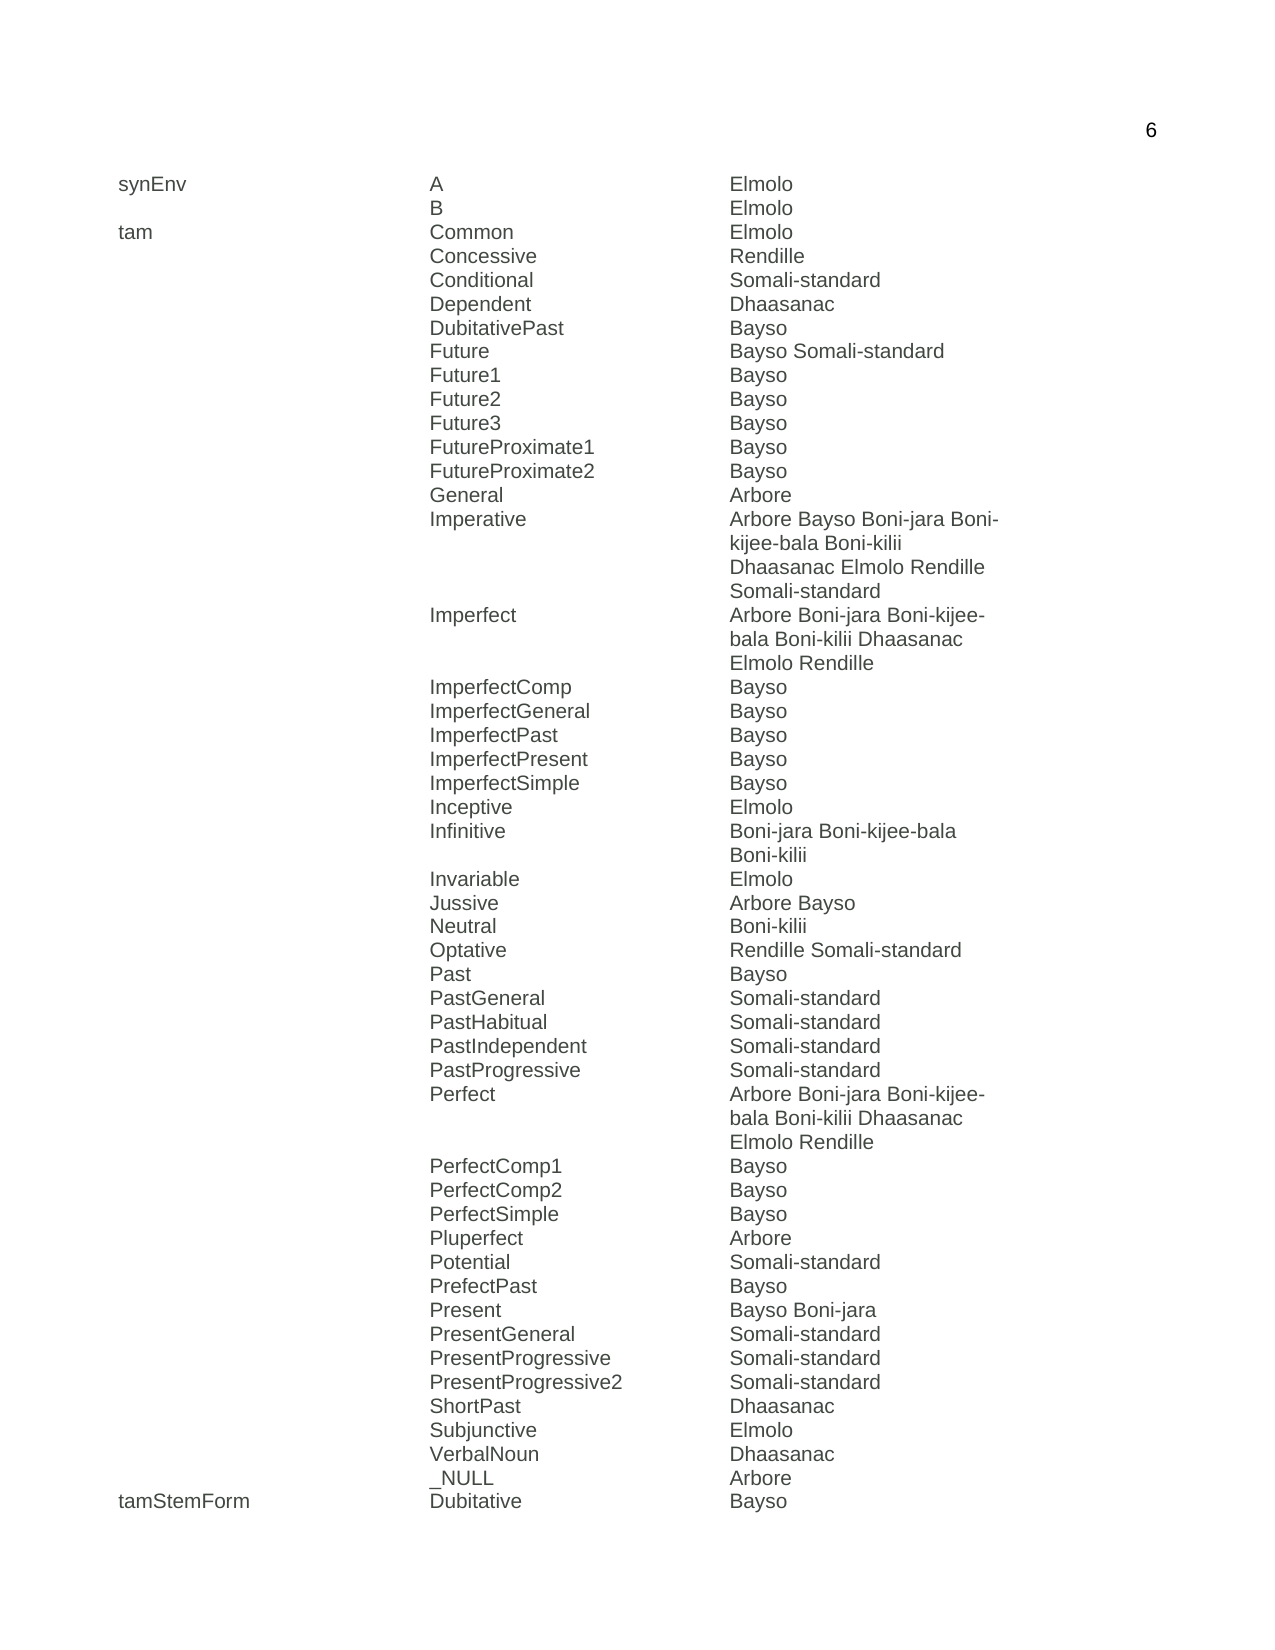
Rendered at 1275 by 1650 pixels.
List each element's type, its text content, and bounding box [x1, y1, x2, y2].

table_cell PerfectComp1 [418, 1154, 718, 1178]
table_cell [107, 1010, 418, 1034]
table_cell [107, 363, 418, 387]
table_cell synEnv [107, 172, 418, 196]
table_cell PastHabitual [418, 1010, 718, 1034]
table_cell PastGeneral [418, 986, 718, 1010]
table_cell FutureProximate1 [418, 435, 718, 459]
table_cell [107, 890, 418, 914]
table_cell [107, 1346, 418, 1369]
table_cell Elmolo [718, 196, 1018, 219]
table_cell B [418, 196, 718, 219]
table_cell [107, 1226, 418, 1250]
table_cell [107, 914, 418, 938]
table_cell [107, 1441, 418, 1465]
table_cell Bayso [718, 1154, 1018, 1178]
table_cell FutureProximate2 [418, 459, 718, 483]
table_cell [107, 483, 418, 507]
table_cell Future2 [418, 387, 718, 411]
table_cell Elmolo [718, 795, 1018, 818]
table_cell [107, 1394, 418, 1417]
table_cell Somali-standard [718, 1346, 1018, 1369]
table_cell Dubitative [418, 1489, 718, 1513]
table_cell [107, 315, 418, 339]
table_cell Present [418, 1298, 718, 1322]
table_cell Invariable [418, 866, 718, 890]
table_cell tam [107, 220, 418, 243]
table_cell [107, 819, 418, 866]
table_cell [107, 1465, 418, 1489]
table_cell Somali-standard [718, 1322, 1018, 1346]
table_cell [107, 795, 418, 818]
table_cell [107, 1274, 418, 1298]
table_cell Elmolo [718, 172, 1018, 196]
table_cell [107, 1082, 418, 1154]
table_cell PastProgressive [418, 1058, 718, 1082]
table_cell ShortPast [418, 1394, 718, 1417]
table_cell Future1 [418, 363, 718, 387]
table_cell Dhaasanac [718, 291, 1018, 315]
table_cell Bayso [718, 1178, 1018, 1202]
table_cell _NULL [418, 1465, 718, 1489]
table_cell Arbore [718, 483, 1018, 507]
table_cell PastIndependent [418, 1034, 718, 1058]
table_cell [107, 1418, 418, 1441]
table_cell [107, 1034, 418, 1058]
table_cell Bayso [718, 699, 1018, 723]
table_cell [107, 723, 418, 747]
table_cell ImperfectSimple [418, 771, 718, 794]
table_cell tamStemForm [107, 1489, 418, 1513]
table_cell Bayso [718, 1202, 1018, 1226]
table_cell Bayso Somali-standard [718, 339, 1018, 363]
table_cell A [418, 172, 718, 196]
table_cell Somali-standard [718, 1034, 1018, 1058]
table_cell Common [418, 220, 718, 243]
table_cell Boni-jara Boni-kijee-bala Boni-kilii [718, 819, 1018, 866]
table_cell [107, 938, 418, 962]
table_cell Bayso Boni-jara [718, 1298, 1018, 1322]
table_cell [107, 268, 418, 291]
table_cell [107, 1202, 418, 1226]
table_cell Bayso [718, 675, 1018, 699]
table_cell [107, 291, 418, 315]
table_cell Potential [418, 1250, 718, 1274]
table_cell ImperfectPast [418, 723, 718, 747]
table_cell Arbore Bayso [718, 890, 1018, 914]
table_cell [107, 387, 418, 411]
table_cell Bayso [718, 747, 1018, 771]
table_cell Bayso [718, 1489, 1018, 1513]
table_cell [107, 507, 418, 603]
table_cell Bayso [718, 387, 1018, 411]
table_cell [107, 699, 418, 723]
table_cell PresentGeneral [418, 1322, 718, 1346]
table_cell PresentProgressive2 [418, 1370, 718, 1393]
table_cell Elmolo [718, 866, 1018, 890]
table_cell [107, 411, 418, 435]
table_cell [107, 1178, 418, 1202]
table_cell [107, 339, 418, 363]
table_cell ImperfectPresent [418, 747, 718, 771]
table_cell PrefectPast [418, 1274, 718, 1298]
table_cell Bayso [718, 363, 1018, 387]
table_cell Bayso [718, 315, 1018, 339]
table_cell Elmolo [718, 220, 1018, 243]
table_cell Bayso [718, 435, 1018, 459]
table_cell Neutral [418, 914, 718, 938]
table_cell Past [418, 962, 718, 986]
table_cell Bayso [718, 459, 1018, 483]
table_cell Somali-standard [718, 268, 1018, 291]
table_cell [107, 1154, 418, 1178]
table_cell Dhaasanac [718, 1441, 1018, 1465]
table_cell ImperfectGeneral [418, 699, 718, 723]
table_cell Arbore [718, 1465, 1018, 1489]
table_cell General [418, 483, 718, 507]
table_cell [107, 459, 418, 483]
table_cell Somali-standard [718, 986, 1018, 1010]
table_cell [107, 747, 418, 771]
table_cell Conditional [418, 268, 718, 291]
table_cell [107, 1250, 418, 1274]
table_cell Future3 [418, 411, 718, 435]
table_cell Bayso [718, 411, 1018, 435]
table_cell [107, 1322, 418, 1346]
table_cell [107, 435, 418, 459]
table_cell Somali-standard [718, 1250, 1018, 1274]
table_cell Somali-standard [718, 1010, 1018, 1034]
table_cell Bayso [718, 1274, 1018, 1298]
table_cell Arbore Bayso Boni-jara Boni-kijee-bala Boni-kilii Dhaasanac Elmolo Rendille Somali-standard [718, 507, 1018, 603]
table_cell [107, 1298, 418, 1322]
table_cell PerfectComp2 [418, 1178, 718, 1202]
table_cell [107, 1370, 418, 1393]
table_cell Rendille [718, 244, 1018, 267]
table_cell PerfectSimple [418, 1202, 718, 1226]
table_cell [107, 986, 418, 1010]
table_cell Imperfect [418, 603, 718, 675]
table_cell [107, 244, 418, 267]
table_cell [107, 771, 418, 794]
table_cell Future [418, 339, 718, 363]
table_cell Perfect [418, 1082, 718, 1154]
table_cell Arbore [718, 1226, 1018, 1250]
table_cell [107, 866, 418, 890]
table_cell [107, 962, 418, 986]
table_cell Pluperfect [418, 1226, 718, 1250]
table_cell Rendille Somali-standard [718, 938, 1018, 962]
table_cell Dependent [418, 291, 718, 315]
table_cell Elmolo [718, 1418, 1018, 1441]
table_cell [107, 603, 418, 675]
table_cell [107, 675, 418, 699]
table_cell Arbore Boni-jara Boni-kijee-bala Boni-kilii Dhaasanac Elmolo Rendille [718, 1082, 1018, 1154]
table_cell Jussive [418, 890, 718, 914]
table_cell Optative [418, 938, 718, 962]
table_cell VerbalNoun [418, 1441, 718, 1465]
table_cell Boni-kilii [718, 914, 1018, 938]
table_cell DubitativePast [418, 315, 718, 339]
table_cell Infinitive [418, 819, 718, 866]
table_cell Bayso [718, 771, 1018, 794]
table_cell Imperative [418, 507, 718, 603]
table_cell [107, 196, 418, 219]
table_cell Inceptive [418, 795, 718, 818]
table_cell ImperfectComp [418, 675, 718, 699]
table_cell Concessive [418, 244, 718, 267]
table_cell Bayso [718, 962, 1018, 986]
table_cell PresentProgressive [418, 1346, 718, 1369]
table_cell [107, 1058, 418, 1082]
table_cell Arbore Boni-jara Boni-kijee-bala Boni-kilii Dhaasanac Elmolo Rendille [718, 603, 1018, 675]
table_cell Subjunctive [418, 1418, 718, 1441]
table_cell Dhaasanac [718, 1394, 1018, 1417]
table_cell Bayso [718, 723, 1018, 747]
table_cell Somali-standard [718, 1370, 1018, 1393]
table_cell Somali-standard [718, 1058, 1018, 1082]
